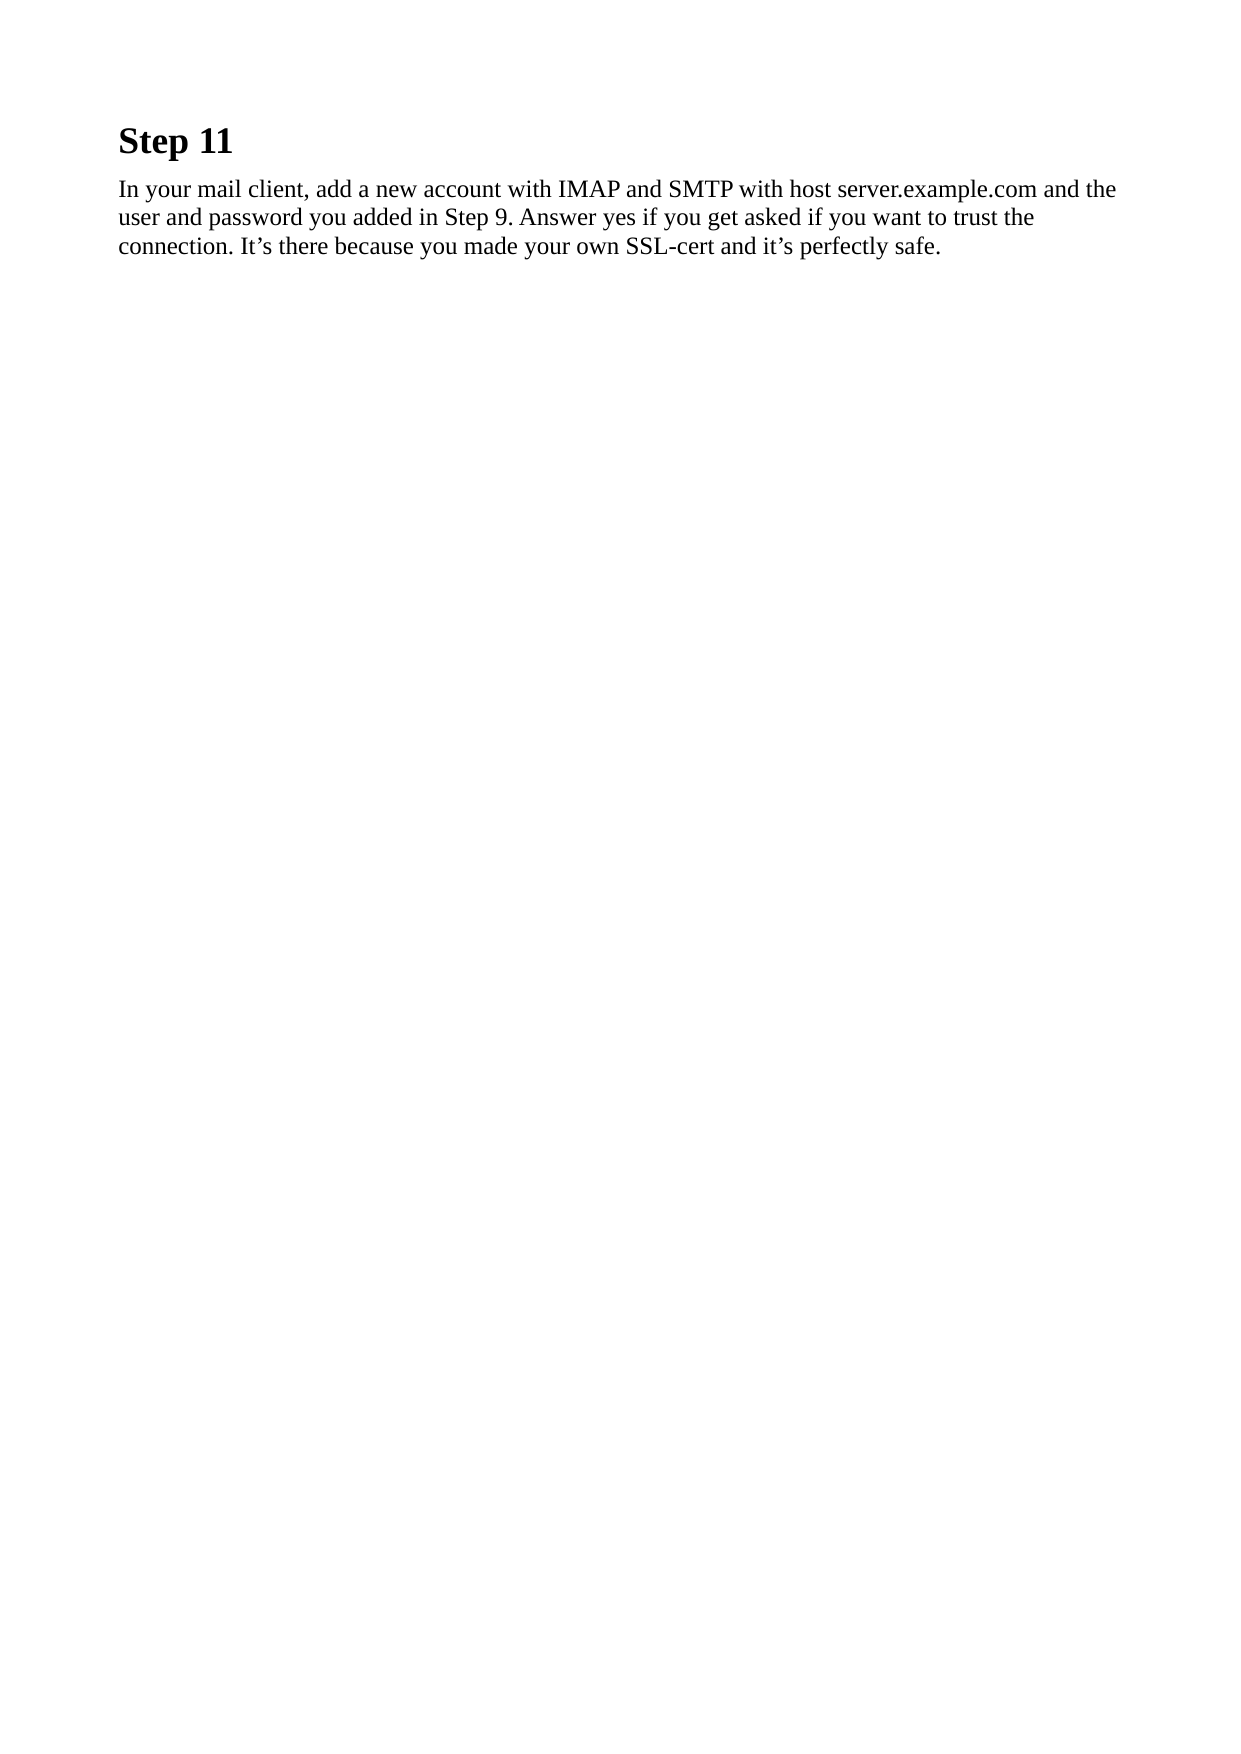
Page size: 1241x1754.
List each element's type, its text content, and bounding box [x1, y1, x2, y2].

text In your mail client, add a new account with IMAP and SMTP with host server.example.com and the user and password you added in Step 9. Answer yes if you get asked if you want to trust the connection. It’s there because you made your own SSL-cert and it’s perfectly safe. [118, 174, 1122, 260]
subtitle Step 11 [118, 118, 1122, 161]
